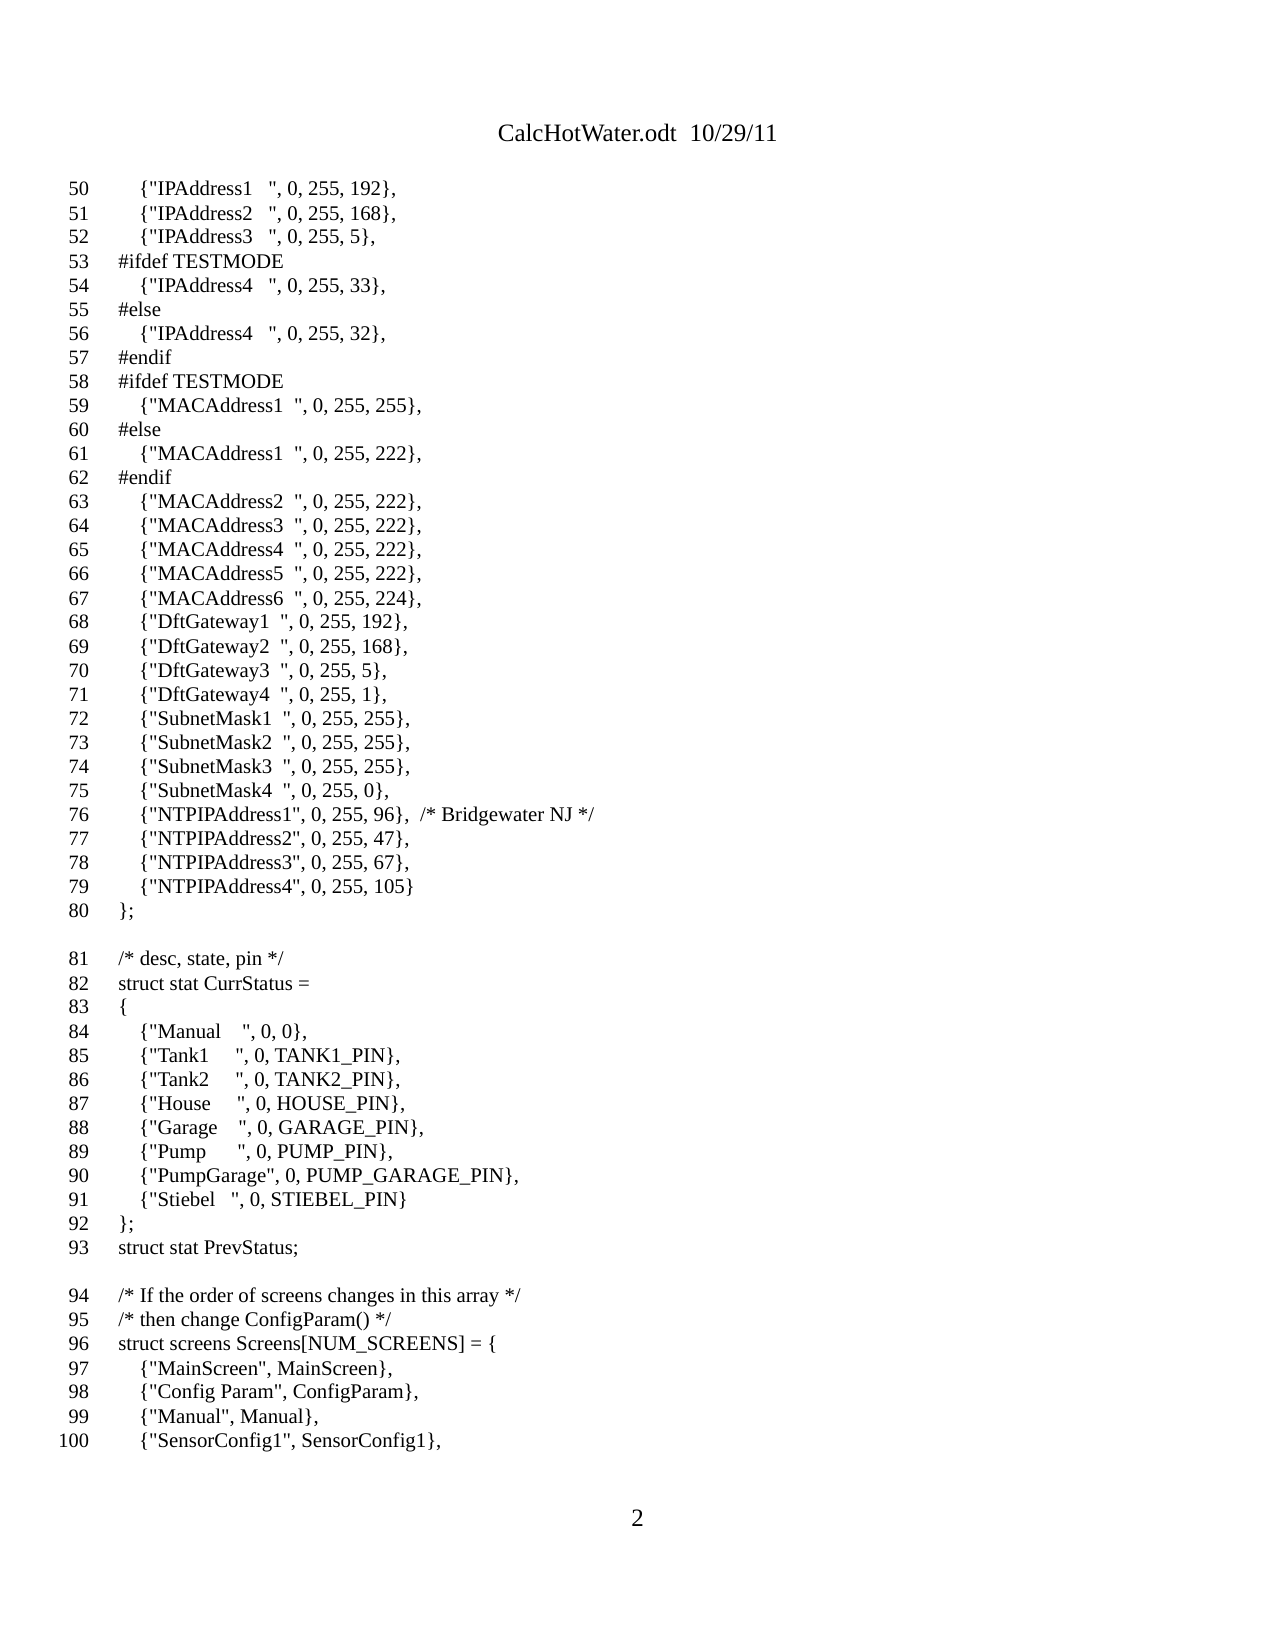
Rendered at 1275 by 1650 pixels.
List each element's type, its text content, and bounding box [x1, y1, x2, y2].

text {"NTPIPAddress2", 0, 255, 47}, [118, 826, 1157, 850]
text #else [118, 297, 1157, 321]
text { [118, 994, 1157, 1018]
text {"House ", 0, HOUSE_PIN}, [118, 1091, 1157, 1115]
text struct screens Screens[NUM_SCREENS] = { [118, 1331, 1157, 1355]
text {"PumpGarage", 0, PUMP_GARAGE_PIN}, [118, 1163, 1157, 1187]
text {"DftGateway1 ", 0, 255, 192}, [118, 609, 1157, 633]
text {"MACAddress5 ", 0, 255, 222}, [118, 561, 1157, 585]
text {"SensorConfig1", SensorConfig1}, [118, 1428, 1157, 1452]
text {"MACAddress1 ", 0, 255, 222}, [118, 441, 1157, 465]
text /* then change ConfigParam() */ [118, 1307, 1157, 1331]
text {"Tank2 ", 0, TANK2_PIN}, [118, 1067, 1157, 1091]
text {"MACAddress6 ", 0, 255, 224}, [118, 585, 1157, 609]
text {"MACAddress3 ", 0, 255, 222}, [118, 513, 1157, 537]
text {"DftGateway2 ", 0, 255, 168}, [118, 633, 1157, 658]
text {"Manual", Manual}, [118, 1403, 1157, 1428]
text {"SubnetMask3 ", 0, 255, 255}, [118, 754, 1157, 778]
text /* desc, state, pin */ [118, 946, 1157, 970]
text struct stat PrevStatus; [118, 1235, 1157, 1259]
text {"DftGateway4 ", 0, 255, 1}, [118, 682, 1157, 706]
text #else [118, 417, 1157, 441]
text {"MACAddress4 ", 0, 255, 222}, [118, 537, 1157, 561]
text {"IPAddress4 ", 0, 255, 32}, [118, 321, 1157, 345]
text {"IPAddress4 ", 0, 255, 33}, [118, 273, 1157, 297]
text }; [118, 1211, 1157, 1235]
text {"Stiebel ", 0, STIEBEL_PIN} [118, 1187, 1157, 1211]
text /* If the order of screens changes in this array */ [118, 1283, 1157, 1307]
text {"MACAddress1 ", 0, 255, 255}, [118, 393, 1157, 417]
text #ifdef TESTMODE [118, 369, 1157, 393]
text {"SubnetMask4 ", 0, 255, 0}, [118, 778, 1157, 802]
text }; [118, 898, 1157, 922]
text {"Pump ", 0, PUMP_PIN}, [118, 1139, 1157, 1163]
text {"MACAddress2 ", 0, 255, 222}, [118, 489, 1157, 513]
text #ifdef TESTMODE [118, 248, 1157, 273]
text {"SubnetMask2 ", 0, 255, 255}, [118, 730, 1157, 754]
text {"Garage ", 0, GARAGE_PIN}, [118, 1115, 1157, 1139]
text {"NTPIPAddress4", 0, 255, 105} [118, 874, 1157, 898]
text {"Manual ", 0, 0}, [118, 1018, 1157, 1043]
text {"Config Param", ConfigParam}, [118, 1379, 1157, 1403]
text {"IPAddress1 ", 0, 255, 192}, [118, 176, 1157, 200]
text {"IPAddress3 ", 0, 255, 5}, [118, 224, 1157, 248]
text {"IPAddress2 ", 0, 255, 168}, [118, 200, 1157, 224]
text {"MainScreen", MainScreen}, [118, 1355, 1157, 1379]
text #endif [118, 465, 1157, 489]
text {"NTPIPAddress3", 0, 255, 67}, [118, 850, 1157, 874]
text struct stat CurrStatus = [118, 970, 1157, 994]
text {"Tank1 ", 0, TANK1_PIN}, [118, 1043, 1157, 1067]
text {"NTPIPAddress1", 0, 255, 96}, /* Bridgewater NJ */ [118, 802, 1157, 826]
text {"DftGateway3 ", 0, 255, 5}, [118, 658, 1157, 682]
text #endif [118, 345, 1157, 369]
text {"SubnetMask1 ", 0, 255, 255}, [118, 706, 1157, 730]
